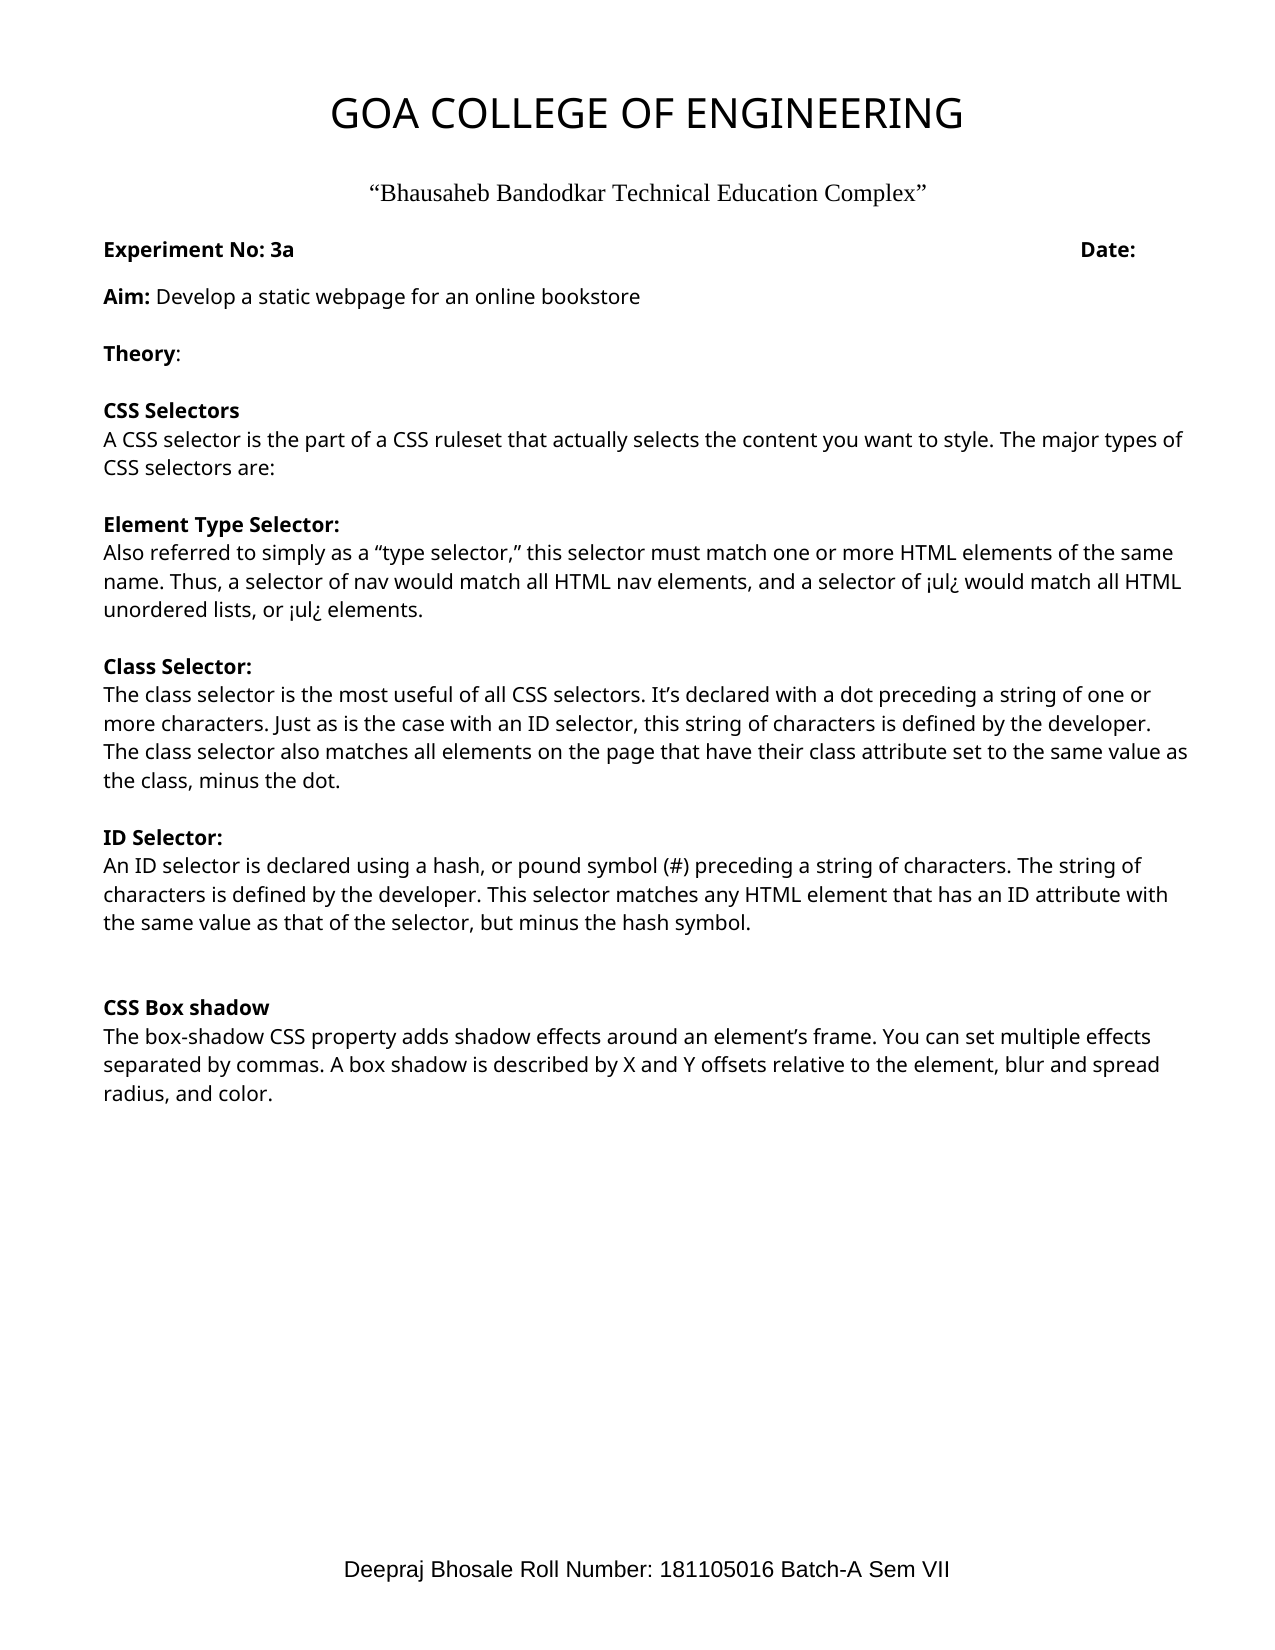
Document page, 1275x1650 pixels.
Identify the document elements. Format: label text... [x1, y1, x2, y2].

text The class selector is the most useful of all CSS selectors. It’s declared with a dot preceding a string of one or more characters. Just as is the case with an ID selector, this string of characters is defined by the developer. The class selector also matches all elements on the page that have their class attribute set to the same value as the class, minus the dot. [103, 681, 1191, 794]
text Experiment No: 3a Date: [103, 235, 1191, 264]
text Class Selector: [103, 652, 1191, 681]
text An ID selector is declared using a hash, or pound symbol (#) preceding a string of characters. The string of characters is defined by the developer. This selector matches any HTML element that has an ID attribute with the same value as that of the selector, but minus the hash symbol. [103, 851, 1191, 937]
text Theory: [103, 339, 1191, 368]
text CSS Box shadow [103, 993, 1191, 1022]
text Aim: Develop a static webpage for an online bookstore [103, 282, 1191, 311]
text ID Selector: [103, 823, 1191, 851]
text A CSS selector is the part of a CSS ruleset that actually selects the content you want to style. The major types of CSS selectors are: [103, 425, 1191, 482]
text Element Type Selector: [103, 510, 1191, 538]
text Also referred to simply as a “type selector,” this selector must match one or more HTML elements of the same name. Thus, a selector of nav would match all HTML nav elements, and a selector of ¡ul¿ would match all HTML unordered lists, or ¡ul¿ elements. [103, 538, 1191, 624]
text The box-shadow CSS property adds shadow effects around an element’s frame. You can set multiple effects separated by commas. A box shadow is described by X and Y offsets relative to the element, blur and spread radius, and color. [103, 1022, 1191, 1107]
text CSS Selectors [103, 396, 1191, 425]
